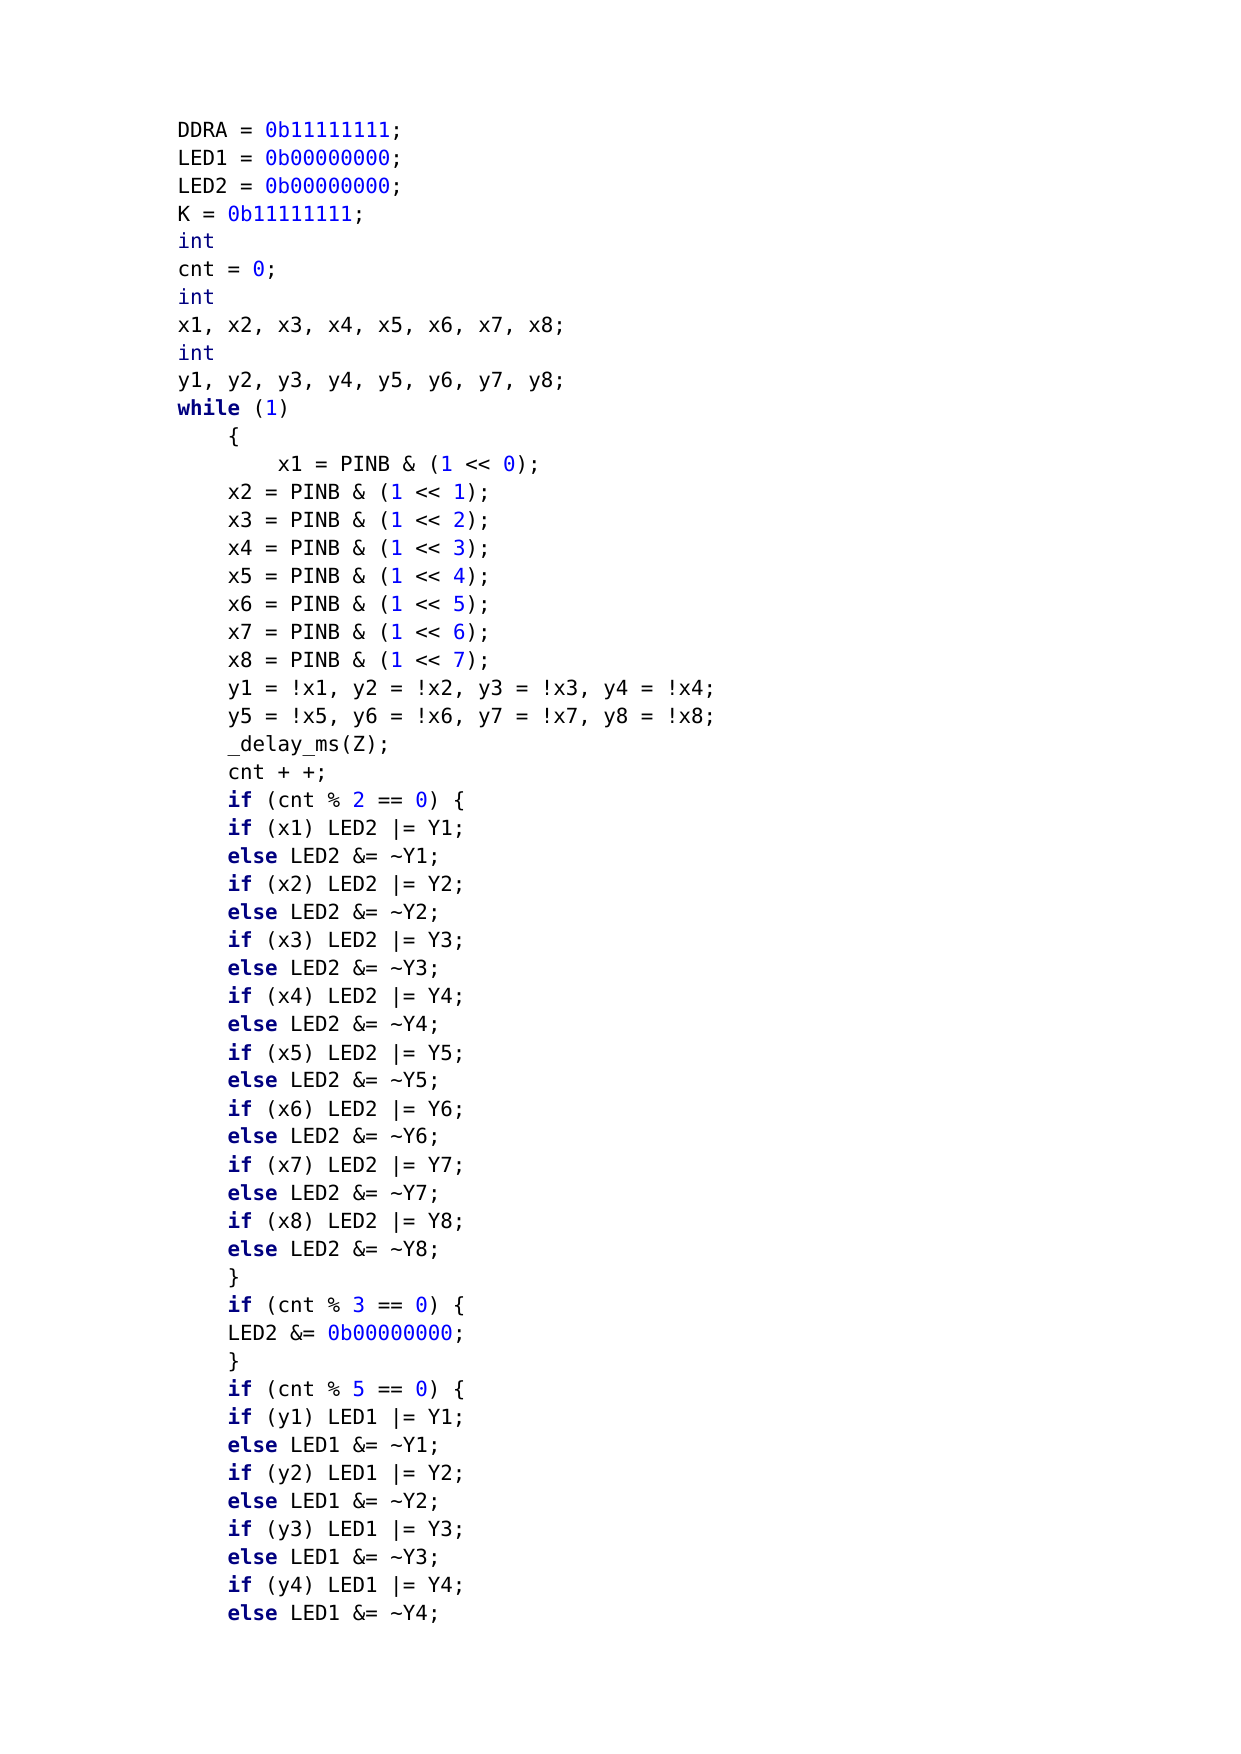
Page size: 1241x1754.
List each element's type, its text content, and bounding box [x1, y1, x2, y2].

text else LED1 &= ~Y2; [177, 1489, 1152, 1513]
text _delay_ms(Z); [177, 732, 1152, 757]
text if (x8) LED2 |= Y8; [177, 1209, 1152, 1233]
text LED2 = 0b00000000; [177, 174, 1152, 198]
text if (y4) LED1 |= Y4; [177, 1573, 1152, 1597]
text else LED2 &= ~Y5; [177, 1068, 1152, 1093]
text x1, x2, x3, x4, x5, x6, x7, x8; [177, 313, 1152, 337]
text else LED2 &= ~Y1; [177, 844, 1152, 869]
text if (x5) LED2 |= Y5; [177, 1041, 1152, 1065]
text cnt = 0; [177, 257, 1152, 281]
text int [177, 229, 1152, 254]
text if (x7) LED2 |= Y7; [177, 1153, 1152, 1177]
text if (y1) LED1 |= Y1; [177, 1405, 1152, 1429]
text x4 = PINB & (1 << 3); [177, 536, 1152, 560]
text if (x2) LED2 |= Y2; [177, 872, 1152, 897]
text else LED1 &= ~Y1; [177, 1433, 1152, 1457]
text while (1) [177, 396, 1152, 421]
text K = 0b11111111; [177, 202, 1152, 226]
text } [177, 1349, 1152, 1373]
text if (x1) LED2 |= Y1; [177, 816, 1152, 841]
text cnt + +; [177, 760, 1152, 784]
text x3 = PINB & (1 << 2); [177, 508, 1152, 532]
text else LED2 &= ~Y3; [177, 956, 1152, 981]
text DDRA = 0b11111111; [177, 118, 1152, 142]
text else LED2 &= ~Y8; [177, 1237, 1152, 1261]
text y5 = !x5, y6 = !x6, y7 = !x7, y8 = !x8; [177, 704, 1152, 728]
text x5 = PINB & (1 << 4); [177, 564, 1152, 588]
text } [177, 1265, 1152, 1289]
text x8 = PINB & (1 << 7); [177, 648, 1152, 672]
text if (y2) LED1 |= Y2; [177, 1461, 1152, 1485]
text if (x3) LED2 |= Y3; [177, 928, 1152, 953]
text y1 = !x1, y2 = !x2, y3 = !x3, y4 = !x4; [177, 676, 1152, 701]
text int [177, 285, 1152, 309]
text x2 = PINB & (1 << 1); [177, 480, 1152, 504]
text x1 = PINB & (1 << 0); [177, 452, 1152, 476]
text else LED2 &= ~Y6; [177, 1124, 1152, 1149]
text else LED1 &= ~Y3; [177, 1545, 1152, 1569]
text else LED1 &= ~Y4; [177, 1601, 1152, 1625]
text if (x6) LED2 |= Y6; [177, 1097, 1152, 1121]
text x6 = PINB & (1 << 5); [177, 592, 1152, 616]
text if (cnt % 5 == 0) { [177, 1377, 1152, 1401]
text y1, y2, y3, y4, y5, y6, y7, y8; [177, 368, 1152, 393]
text if (x4) LED2 |= Y4; [177, 984, 1152, 1009]
text if (y3) LED1 |= Y3; [177, 1517, 1152, 1541]
text LED1 = 0b00000000; [177, 146, 1152, 170]
text else LED2 &= ~Y7; [177, 1181, 1152, 1205]
text if (cnt % 3 == 0) { [177, 1293, 1152, 1317]
text LED2 &= 0b00000000; [177, 1321, 1152, 1345]
text x7 = PINB & (1 << 6); [177, 620, 1152, 644]
text else LED2 &= ~Y4; [177, 1012, 1152, 1037]
text else LED2 &= ~Y2; [177, 900, 1152, 925]
text int [177, 341, 1152, 365]
text { [177, 424, 1152, 448]
text if (cnt % 2 == 0) { [177, 788, 1152, 813]
